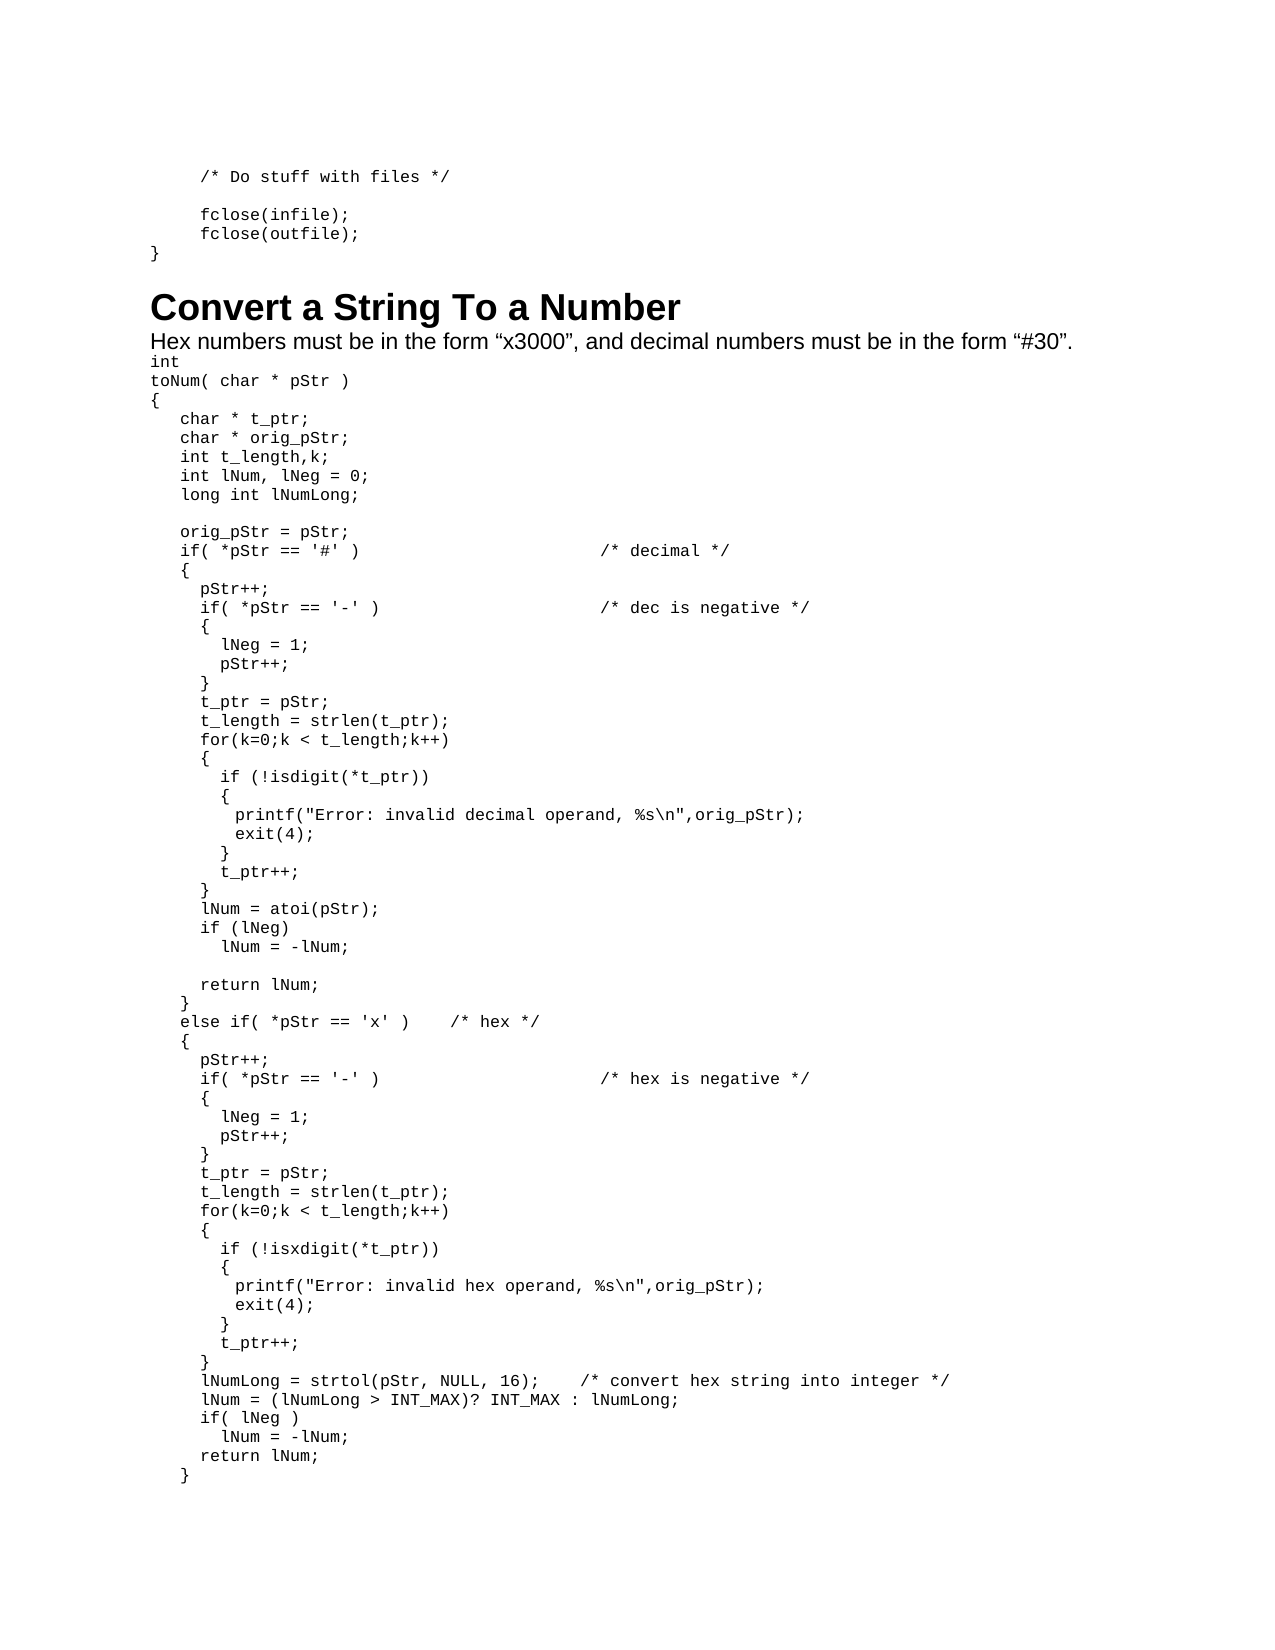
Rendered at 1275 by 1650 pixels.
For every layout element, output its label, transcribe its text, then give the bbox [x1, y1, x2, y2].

text /* Do stuff with files */ fclose(infile); fclose(outfile); } [150, 150, 1125, 263]
subtitle Convert a String To a Number [150, 287, 1125, 328]
text Hex numbers must be in the form “x3000”, and decimal numbers must be in the form “#30”. [150, 328, 1125, 354]
text int toNum( char * pStr ) { char * t_ptr; char * orig_pStr; int t_length,k; int lNum, lNeg = 0; long int lNumLong; orig_pStr = pStr; if( *pStr == '#' ) /* decimal */ { pStr++; if( *pStr == '-' ) /* dec is negative */ { lNeg = 1; pStr++; } t_ptr = pStr; t_length = strlen(t_ptr); for(k=0;k < t_length;k++) { if (!isdigit(*t_ptr)) { printf("Error: invalid decimal operand, %s\n",orig_pStr); exit(4); } t_ptr++; } lNum = atoi(pStr); if (lNeg) lNum = -lNum; return lNum; } else if( *pStr == 'x' ) /* hex */ { pStr++; if( *pStr == '-' ) /* hex is negative */ { lNeg = 1; pStr++; } t_ptr = pStr; t_length = strlen(t_ptr); for(k=0;k < t_length;k++) { if (!isxdigit(*t_ptr)) { printf("Error: invalid hex operand, %s\n",orig_pStr); exit(4); } t_ptr++; } lNumLong = strtol(pStr, NULL, 16); /* convert hex string into integer */ lNum = (lNumLong > INT_MAX)? INT_MAX : lNumLong; if( lNeg ) lNum = -lNum; return lNum; } [150, 354, 1125, 1485]
